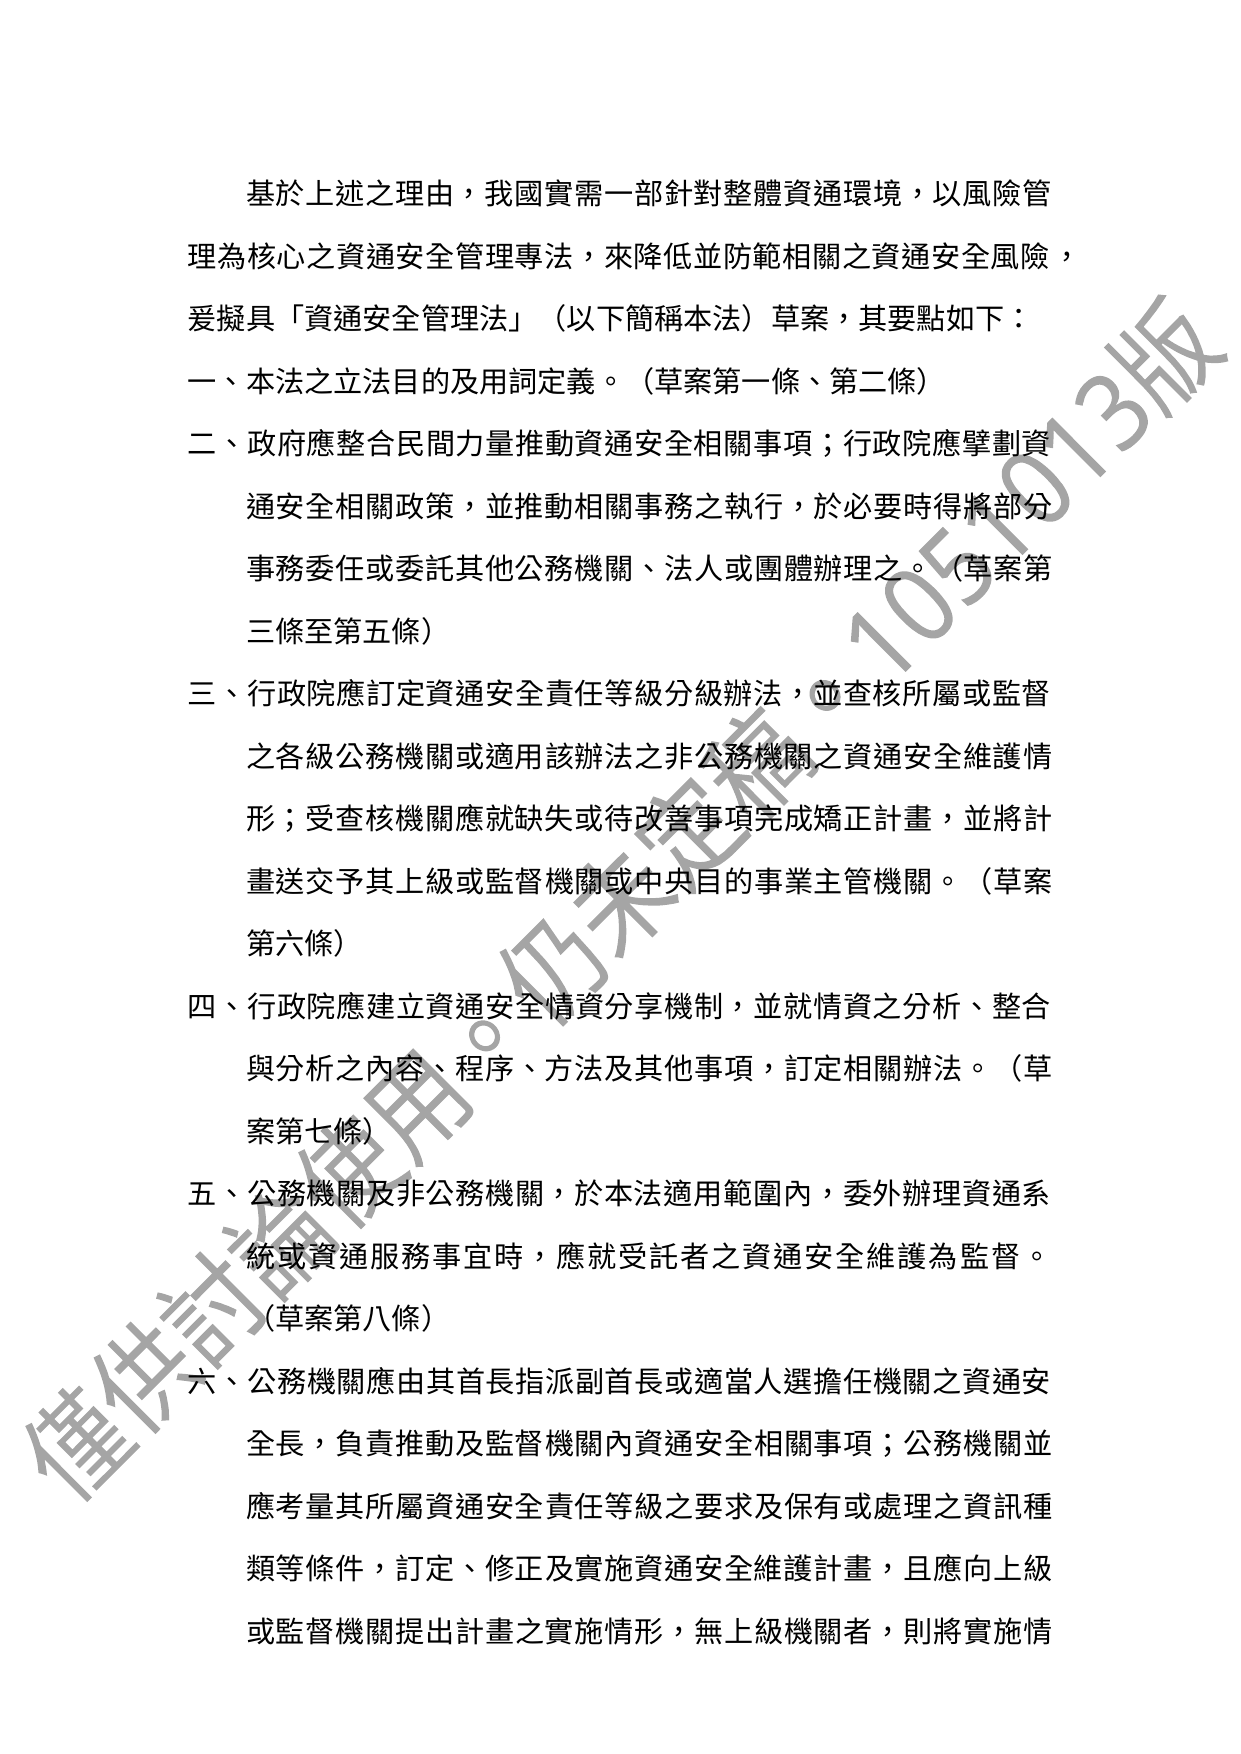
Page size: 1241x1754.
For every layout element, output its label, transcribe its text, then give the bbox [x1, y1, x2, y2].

text 二、政府應整合民間力量推動資通安全相關事項；行政院應擘劃資通安全相關政策，並推動相關事務之執行，於必要時得將部分事務委任或委託其他公務機關、法人或團體辦理之。（草案第三條至第五條） [187, 400, 1053, 650]
text 基於上述之理由，我國實需一部針對整體資通環境，以風險管理為核心之資通安全管理專法，來降低並防範相關之資通安全風險，爰擬具「資通安全管理法」（以下簡稱本法）草案，其要點如下： [187, 150, 1053, 338]
text 六、公務機關應由其首長指派副首長或適當人選擔任機關之資通安全長，負責推動及監督機關內資通安全相關事項；公務機關並應考量其所屬資通安全責任等級之要求及保有或處理之資訊種類等條件，訂定、修正及實施資通安全維護計畫，且應向上級或監督機關提出計畫之實施情形，無上級機關者，則將實施情 [187, 1338, 1053, 1650]
text 四、行政院應建立資通安全情資分享機制，並就情資之分析、整合與分析之內容、程序、方法及其他事項，訂定相關辦法。（草案第七條） [187, 963, 1053, 1150]
text 一、本法之立法目的及用詞定義。（草案第一條、第二條） [187, 338, 1053, 400]
text 五、公務機關及非公務機關，於本法適用範圍內，委外辦理資通系統或資通服務事宜時，應就受託者之資通安全維護為監督。（草案第八條） [187, 1150, 1053, 1338]
text 三、行政院應訂定資通安全責任等級分級辦法，並查核所屬或監督之各級公務機關或適用該辦法之非公務機關之資通安全維護情形；受查核機關應就缺失或待改善事項完成矯正計畫，並將計畫送交予其上級或監督機關或中央目的事業主管機關。（草案第六條） [187, 650, 1053, 963]
